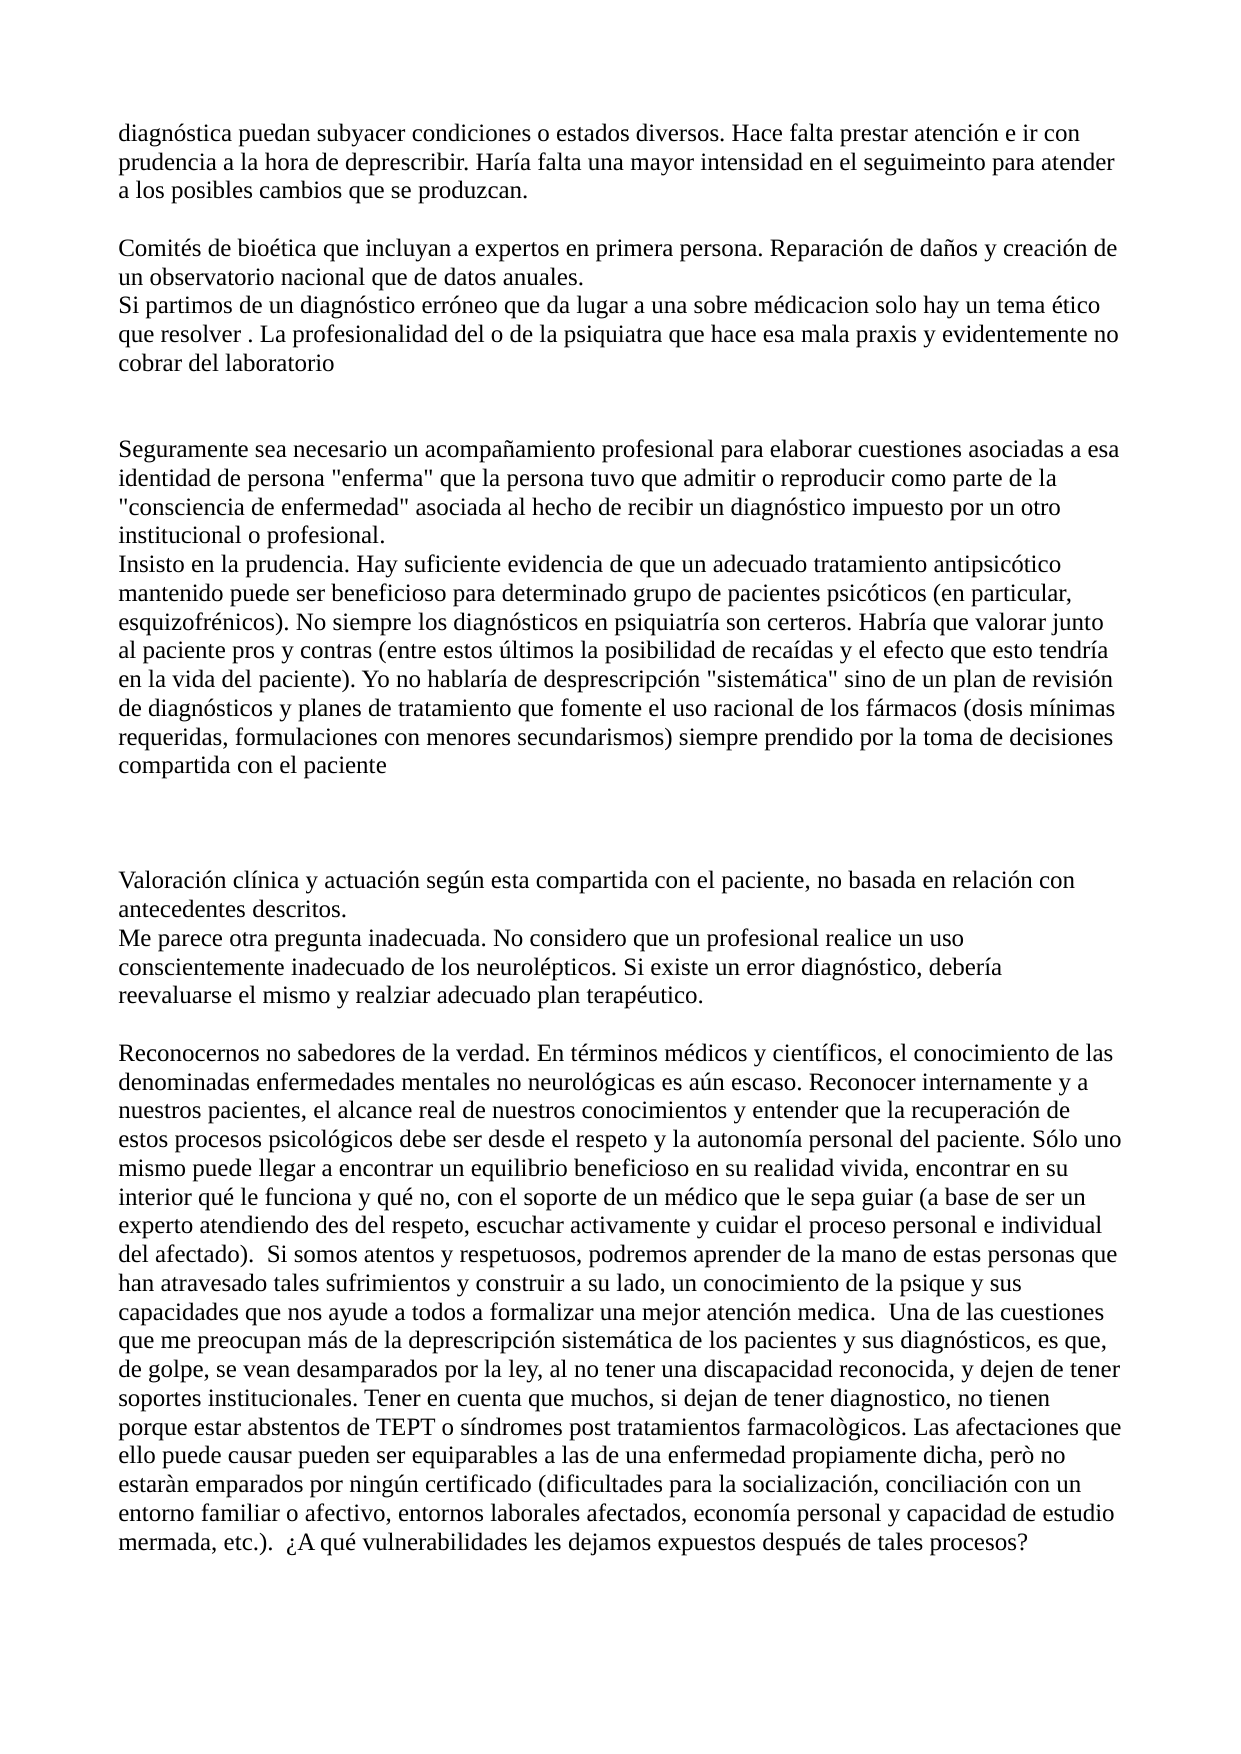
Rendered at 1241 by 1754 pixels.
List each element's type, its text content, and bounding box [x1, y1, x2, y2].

text Seguramente sea necesario un acompañamiento profesional para elaborar cuestiones asociadas a esa identidad de persona "enferma" que la persona tuvo que admitir o reproducir como parte de la "consciencia de enfermedad" asociada al hecho de recibir un diagnóstico impuesto por un otro institucional o profesional. [118, 434, 1122, 549]
text Me parece otra pregunta inadecuada. No considero que un profesional realice un uso conscientemente inadecuado de los neurolépticos. Si existe un error diagnóstico, debería reevaluarse el mismo y realziar adecuado plan terapéutico. [118, 923, 1122, 1009]
text Reconocernos no sabedores de la verdad. En términos médicos y científicos, el conocimiento de las denominadas enfermedades mentales no neurológicas es aún escaso. Reconocer internamente y a nuestros pacientes, el alcance real de nuestros conocimientos y entender que la recuperación de estos procesos psicológicos debe ser desde el respeto y la autonomía personal del paciente. Sólo uno mismo puede llegar a encontrar un equilibrio beneficioso en su realidad vivida, encontrar en su interior qué le funciona y qué no, con el soporte de un médico que le sepa guiar (a base de ser un experto atendiendo des del respeto, escuchar activamente y cuidar el proceso personal e individual del afectado). Si somos atentos y respetuosos, podremos aprender de la mano de estas personas que han atravesado tales sufrimientos y construir a su lado, un conocimiento de la psique y sus capacidades que nos ayude a todos a formalizar una mejor atención medica. Una de las cuestiones que me preocupan más de la deprescripción sistemática de los pacientes y sus diagnósticos, es que, de golpe, se vean desamparados por la ley, al no tener una discapacidad reconocida, y dejen de tener soportes institucionales. Tener en cuenta que muchos, si dejan de tener diagnostico, no tienen porque estar abstentos de TEPT o síndromes post tratamientos farmacològicos. Las afectaciones que ello puede causar pueden ser equiparables a las de una enfermedad propiamente dicha, però no estaràn emparados por ningún certificado (dificultades para la socialización, conciliación con un entorno familiar o afectivo, entornos laborales afectados, economía personal y capacidad de estudio mermada, etc.). ¿A qué vulnerabilidades les dejamos expuestos después de tales procesos? [118, 1038, 1122, 1556]
text Insisto en la prudencia. Hay suficiente evidencia de que un adecuado tratamiento antipsicótico mantenido puede ser beneficioso para determinado grupo de pacientes psicóticos (en particular, esquizofrénicos). No siempre los diagnósticos en psiquiatría son certeros. Habría que valorar junto al paciente pros y contras (entre estos últimos la posibilidad de recaídas y el efecto que esto tendría en la vida del paciente). Yo no hablaría de desprescripción "sistemática" sino de un plan de revisión de diagnósticos y planes de tratamiento que fomente el uso racional de los fármacos (dosis mínimas requeridas, formulaciones con menores secundarismos) siempre prendido por la toma de decisiones compartida con el paciente [118, 549, 1122, 779]
text diagnóstica puedan subyacer condiciones o estados diversos. Hace falta prestar atención e ir con prudencia a la hora de deprescribir. Haría falta una mayor intensidad en el seguimeinto para atender a los posibles cambios que se produzcan. [118, 118, 1122, 204]
text Si partimos de un diagnóstico erróneo que da lugar a una sobre médicacion solo hay un tema ético que resolver . La profesionalidad del o de la psiquiatra que hace esa mala praxis y evidentemente no cobrar del laboratorio [118, 291, 1122, 377]
text Comités de bioética que incluyan a expertos en primera persona. Reparación de daños y creación de un observatorio nacional que de datos anuales. [118, 233, 1122, 291]
text Valoración clínica y actuación según esta compartida con el paciente, no basada en relación con antecedentes descritos. [118, 866, 1122, 923]
